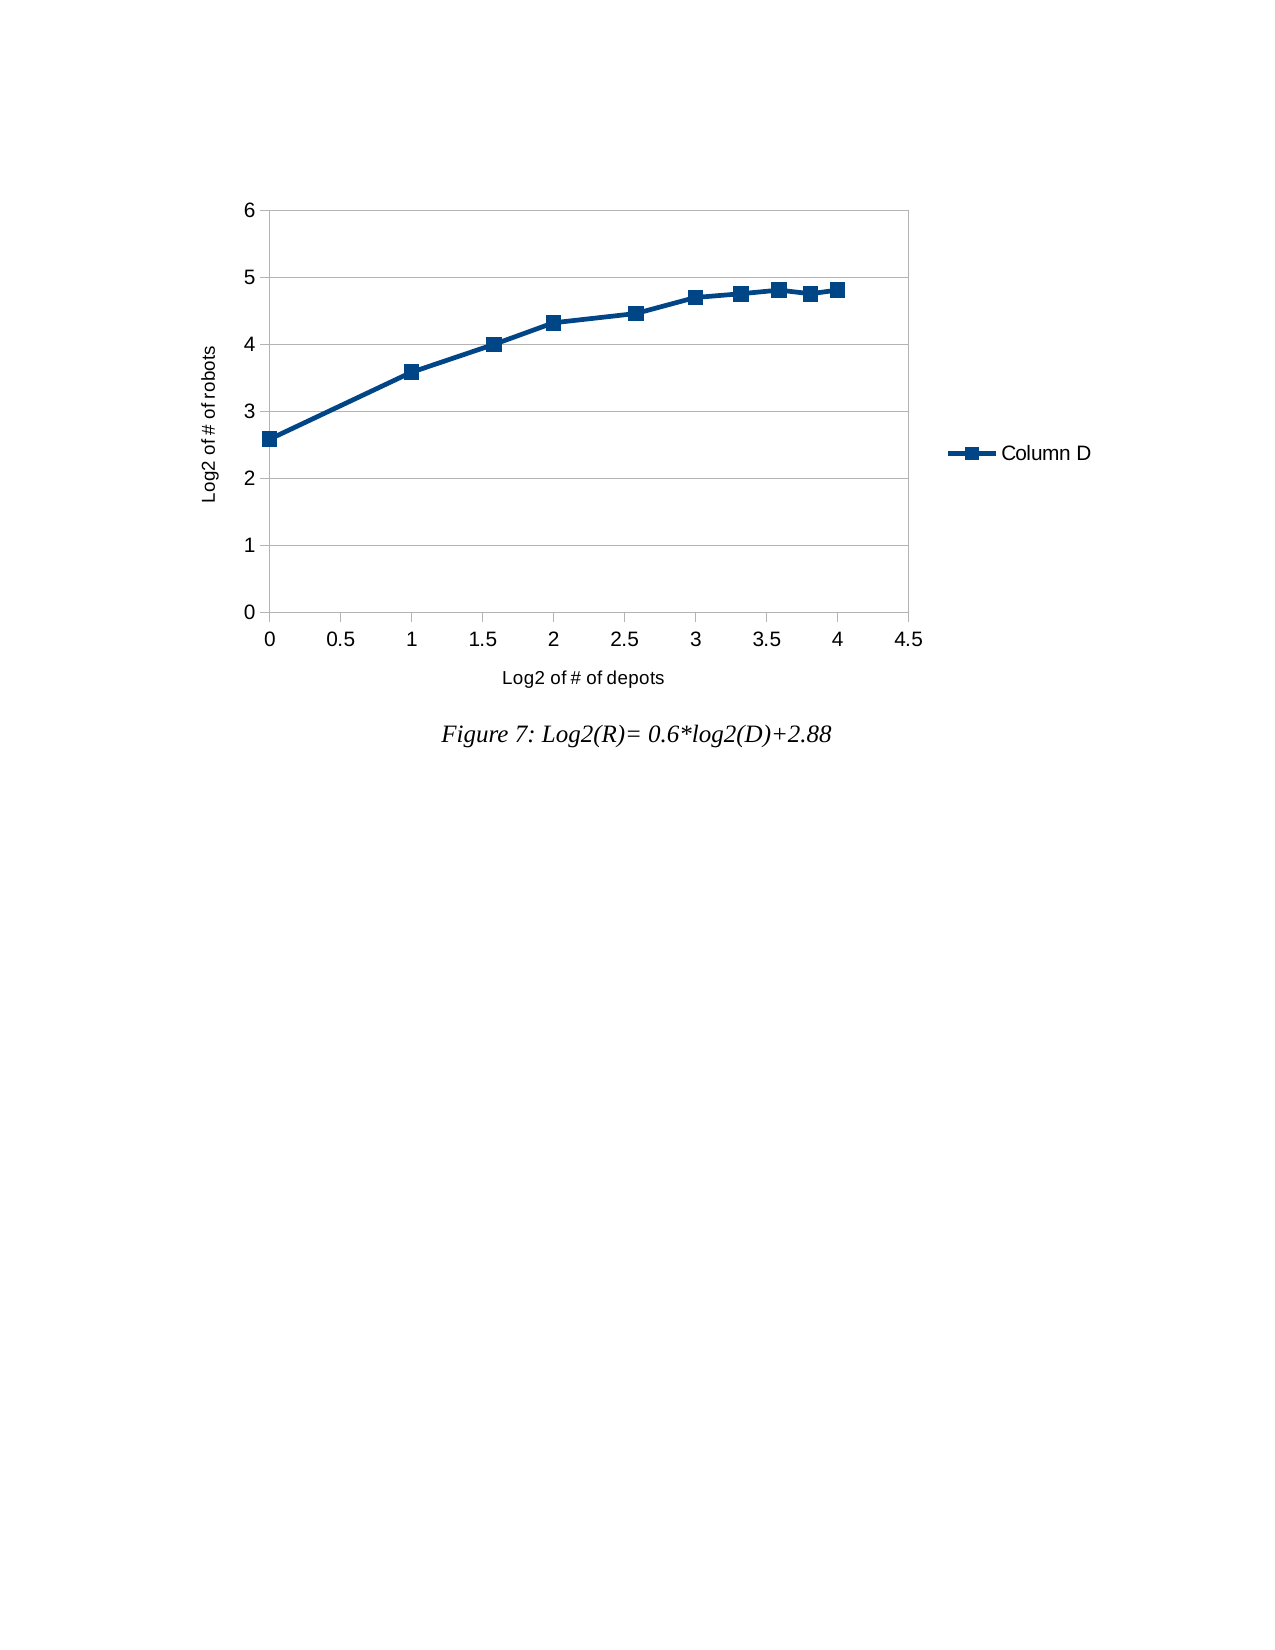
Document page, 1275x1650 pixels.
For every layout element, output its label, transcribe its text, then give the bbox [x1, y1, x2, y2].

text Figure 7: Log2(R)= 0.6*log2(D)+2.88 [165, 720, 1110, 748]
